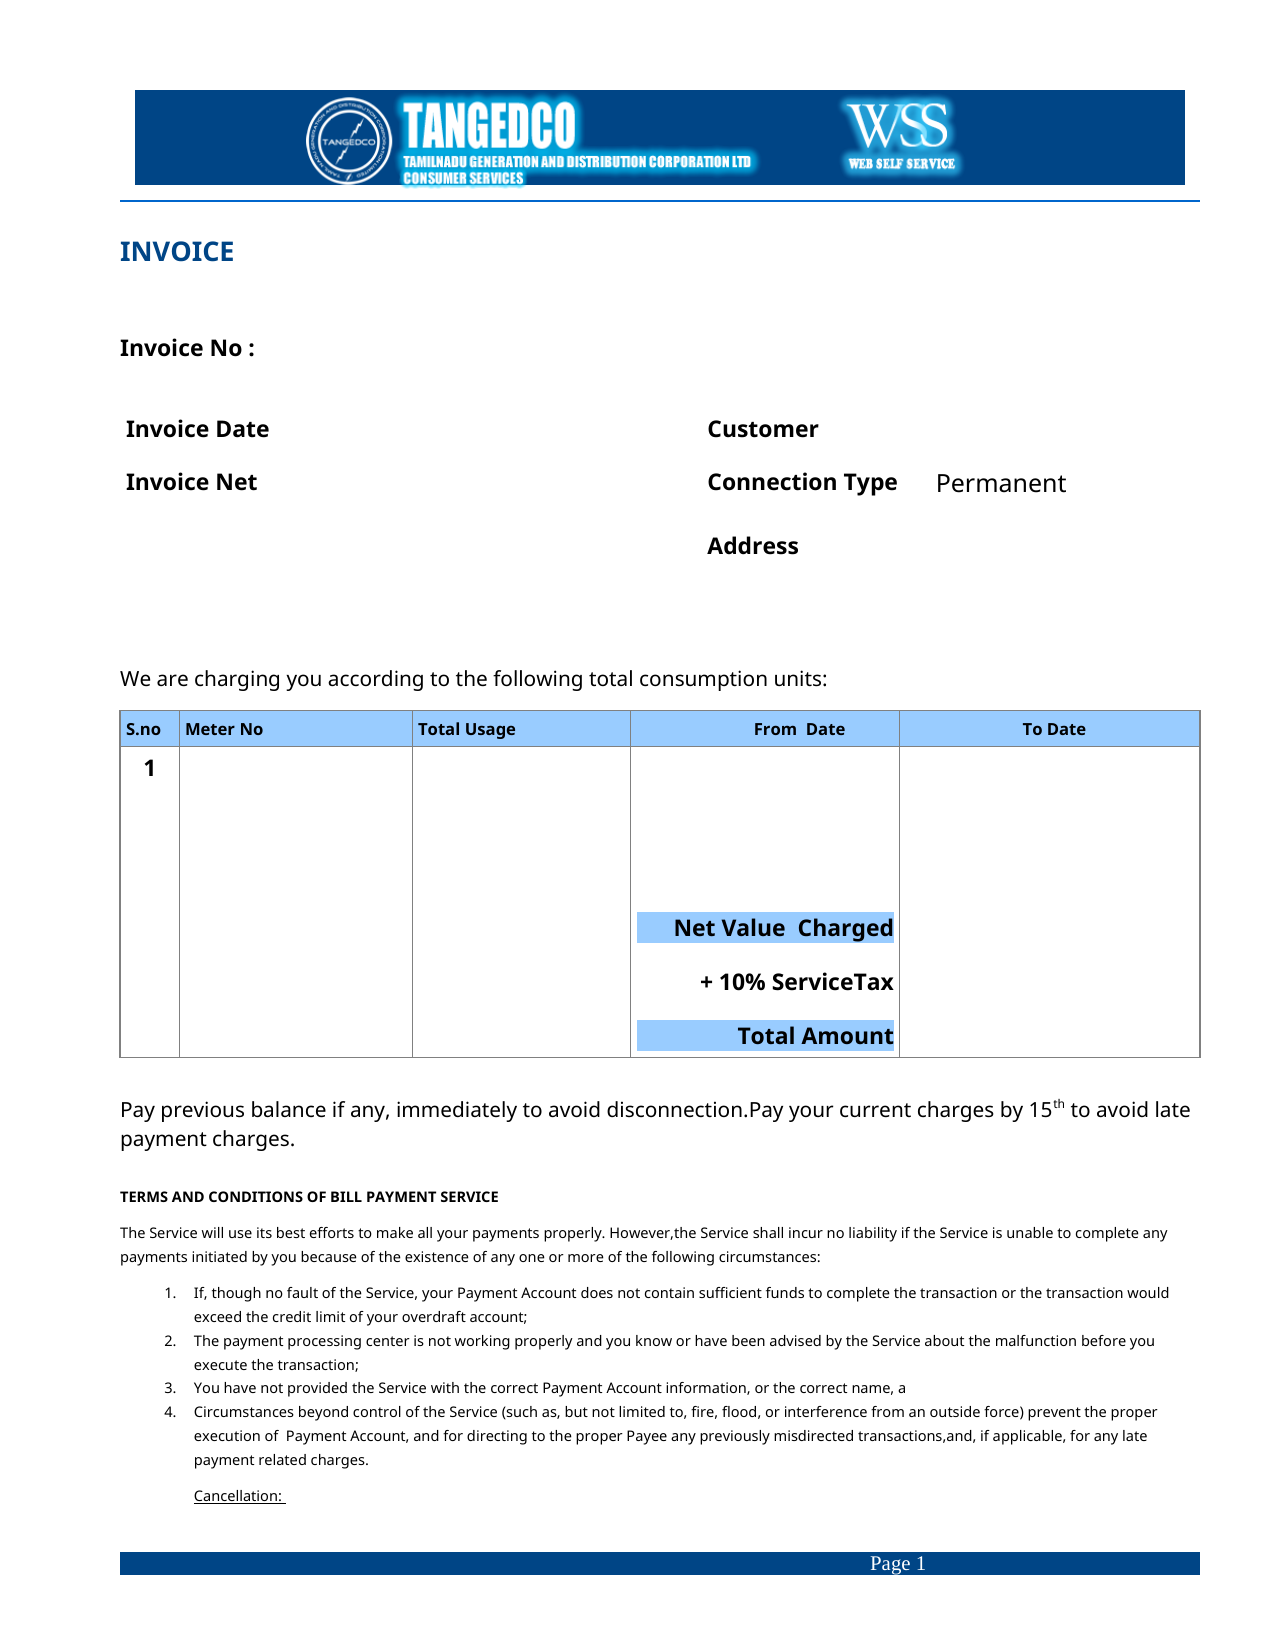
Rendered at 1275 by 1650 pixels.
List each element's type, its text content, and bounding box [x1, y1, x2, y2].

text INVOICE [120, 232, 1200, 269]
table_header From Date [631, 711, 899, 746]
text The Service will use its best efforts to make all your payments properly. However,the Service shall incur no liability if the Service is unable to complete any payments initiated by you because of the existence of any one or more of the following circumstances: [120, 1223, 1200, 1266]
text We are charging you according to the following total consumption units: [120, 664, 1200, 692]
table_header Total Usage [413, 711, 630, 746]
table_cell + 10% ServiceTax [631, 949, 899, 1003]
table_cell [180, 1003, 412, 1057]
table_cell [413, 1003, 630, 1057]
table_cell [390, 524, 660, 611]
picture [305, 90, 1015, 192]
table_cell [631, 747, 899, 809]
table_cell [180, 949, 412, 1003]
table_cell [900, 809, 1199, 852]
table_header Meter No [180, 711, 412, 746]
text Invoice No : [120, 314, 1200, 363]
table_header Customer [660, 407, 930, 460]
table_cell Total Amount [631, 1003, 899, 1057]
table_cell [180, 852, 412, 895]
table_cell Net Value Charged [631, 895, 899, 949]
table_cell [413, 747, 630, 809]
table_cell [180, 895, 412, 949]
table_cell [121, 949, 179, 1003]
text TERMS AND CONDITIONS OF BILL PAYMENT SERVICE [120, 1186, 1200, 1206]
table_cell [121, 895, 179, 949]
table_cell Permanent [930, 460, 1200, 524]
table_cell Connection Type [660, 460, 930, 524]
table_cell [900, 1003, 1199, 1057]
table_cell [900, 895, 1199, 949]
table_cell Invoice Net [120, 460, 390, 524]
table_header To Date [900, 711, 1199, 746]
table_cell [930, 524, 1200, 611]
table_cell [413, 809, 630, 852]
table_header [930, 407, 1200, 460]
text Pay previous balance if any, immediately to avoid disconnection.Pay your current charges by 15th to avoid late payment charges. [120, 1095, 1200, 1152]
table_cell [631, 809, 899, 852]
table_cell [900, 747, 1199, 809]
table_cell [121, 809, 179, 852]
table_cell [390, 460, 660, 524]
table_cell [413, 895, 630, 949]
table_cell [413, 852, 630, 895]
table_header [390, 407, 660, 460]
table_cell [121, 1003, 179, 1057]
table_cell [180, 809, 412, 852]
table_cell Address [660, 524, 930, 611]
list If, though no fault of the Service, your Payment Account does not contain sufficient funds to complete the transaction or the transaction would exceed the credit limit of your overdraft account; [164, 1283, 1200, 1327]
list The payment processing center is not working properly and you know or have been advised by the Service about the malfunction before you execute the transaction; [164, 1331, 1200, 1374]
list Circumstances beyond control of the Service (such as, but not limited to, fire, flood, or interference from an outside force) prevent the proper execution of Payment Account, and for directing to the proper Payee any previously misdirected transactions,and, if applicable, for any late payment related charges. [164, 1402, 1200, 1470]
table_cell [180, 747, 412, 809]
table_cell [900, 852, 1199, 895]
table_cell [413, 949, 630, 1003]
list You have not provided the Service with the correct Payment Account information, or the correct name, a [164, 1378, 1200, 1398]
list Cancellation: [164, 1486, 1200, 1506]
table_cell [631, 852, 899, 895]
table_cell [120, 524, 390, 611]
table_cell 1. [121, 747, 179, 809]
table_cell [121, 852, 179, 895]
table_header S.no [121, 711, 179, 746]
table_header Invoice Date [120, 407, 390, 460]
table_cell [900, 949, 1199, 1003]
